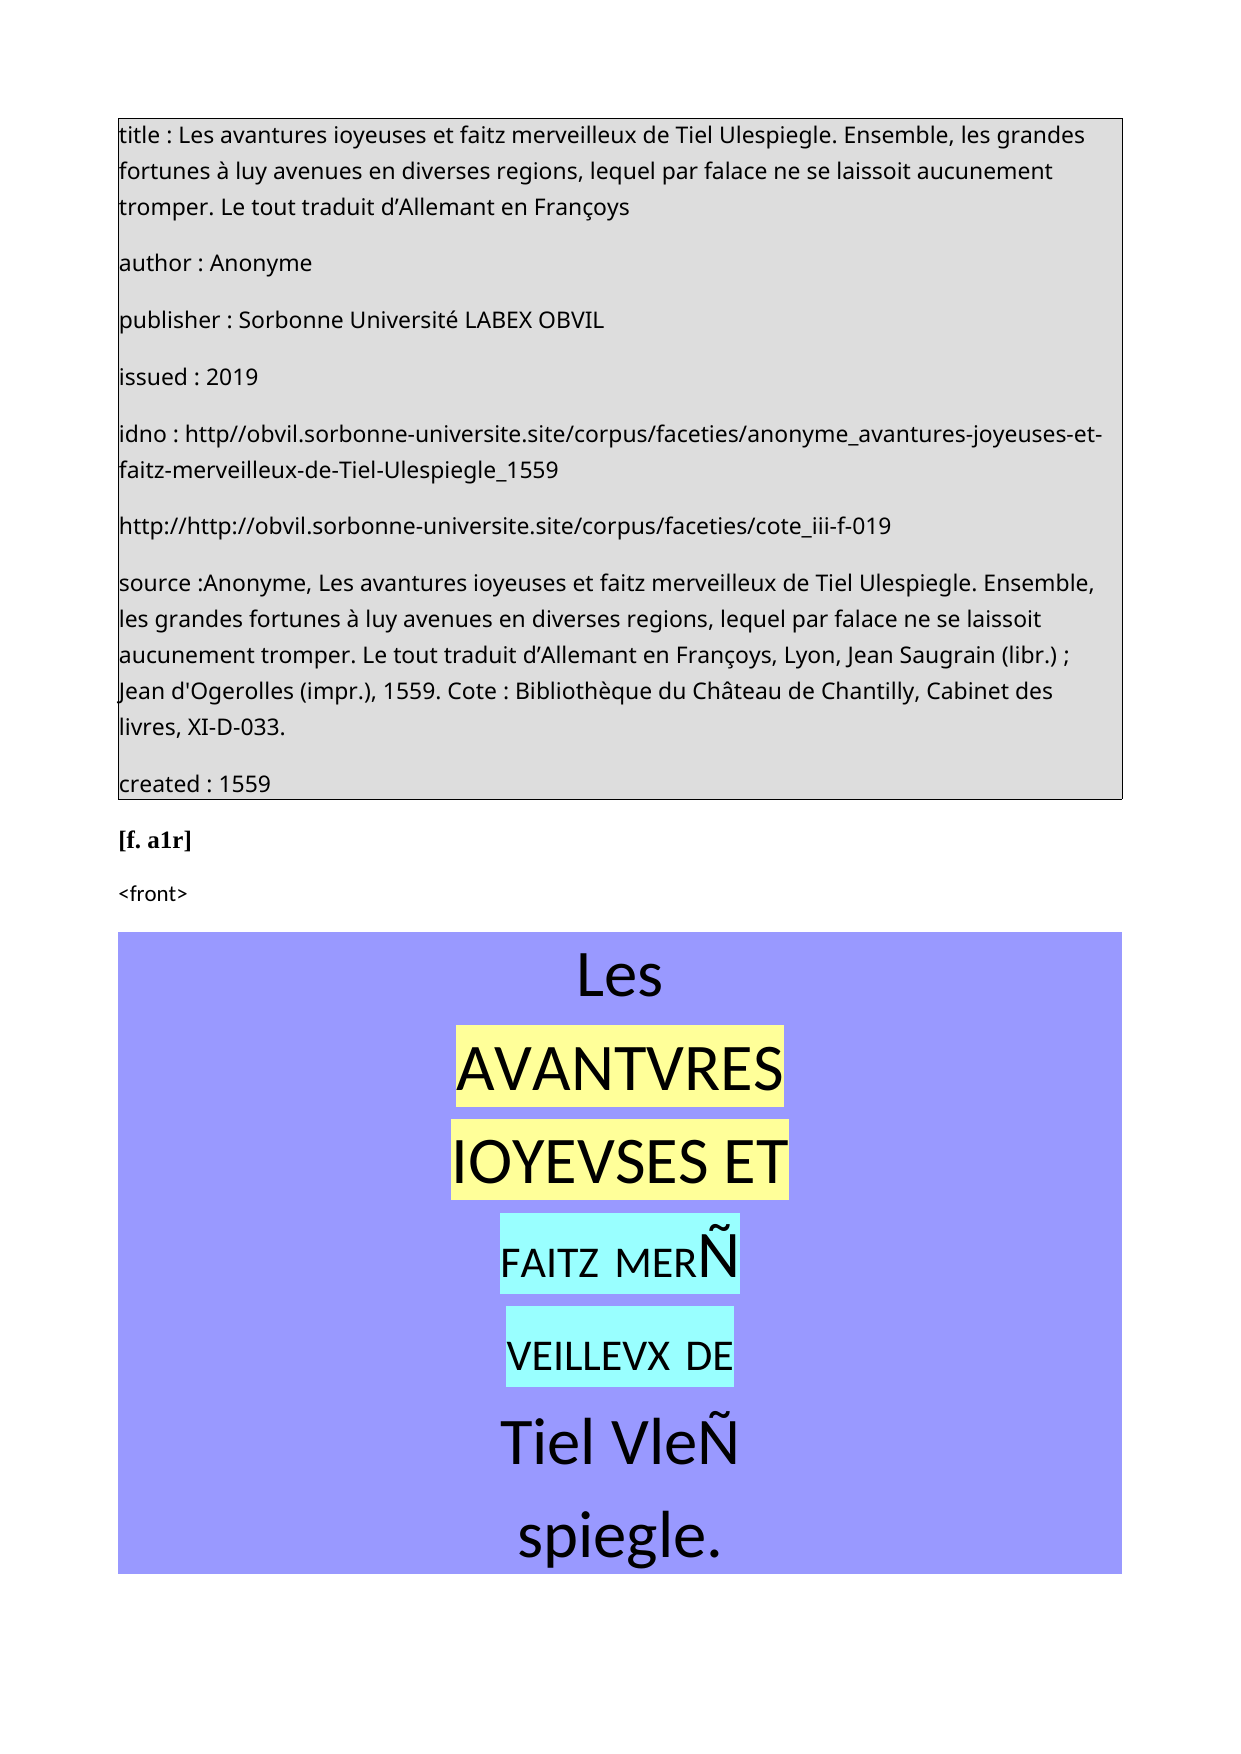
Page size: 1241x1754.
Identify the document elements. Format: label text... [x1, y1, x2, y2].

text created : 1559 [119, 767, 1122, 799]
text publisher : Sorbonne Université LABEX OBVIL [119, 303, 1122, 335]
text [f. a1r] [118, 825, 1122, 854]
text issued : 2019 [119, 360, 1122, 392]
text http://http://obvil.sorbonne-universite.site/corpus/faceties/cote_iii-f-019 [119, 510, 1122, 542]
text title : Les avantures ioyeuses et faitz merveilleux de Tiel Ulespiegle. Ensemble, les grandes fortunes à luy avenues en diverses regions, lequel par falace ne se laissoit aucunement tromper. Le tout traduit d’Allemant en Françoys [119, 119, 1122, 222]
text <front> [118, 879, 1122, 907]
text idno : http//obvil.sorbonne-universite.site/corpus/faceties/anonyme_avantures-joyeuses-et-faitz-merveilleux-de-Tiel-Ulespiegle_1559 [119, 417, 1122, 485]
text source :Anonyme, Les avantures ioyeuses et faitz merveilleux de Tiel Ulespiegle. Ensemble, les grandes fortunes à luy avenues en diverses regions, lequel par falace ne se laissoit aucunement tromper. Le tout traduit d’Allemant en Françoys, Lyon, Jean Saugrain (libr.) ; Jean d'Ogerolles (impr.), 1559. Cote : Bibliothèque du Château de Chantilly, Cabinet des livres, XI-D-033. [119, 567, 1122, 742]
text author : Anonyme [119, 247, 1122, 278]
text Les avantvres ioyevses et faitz merÑ veillevx de Tiel VleÑ spiegle. [118, 932, 1122, 1574]
